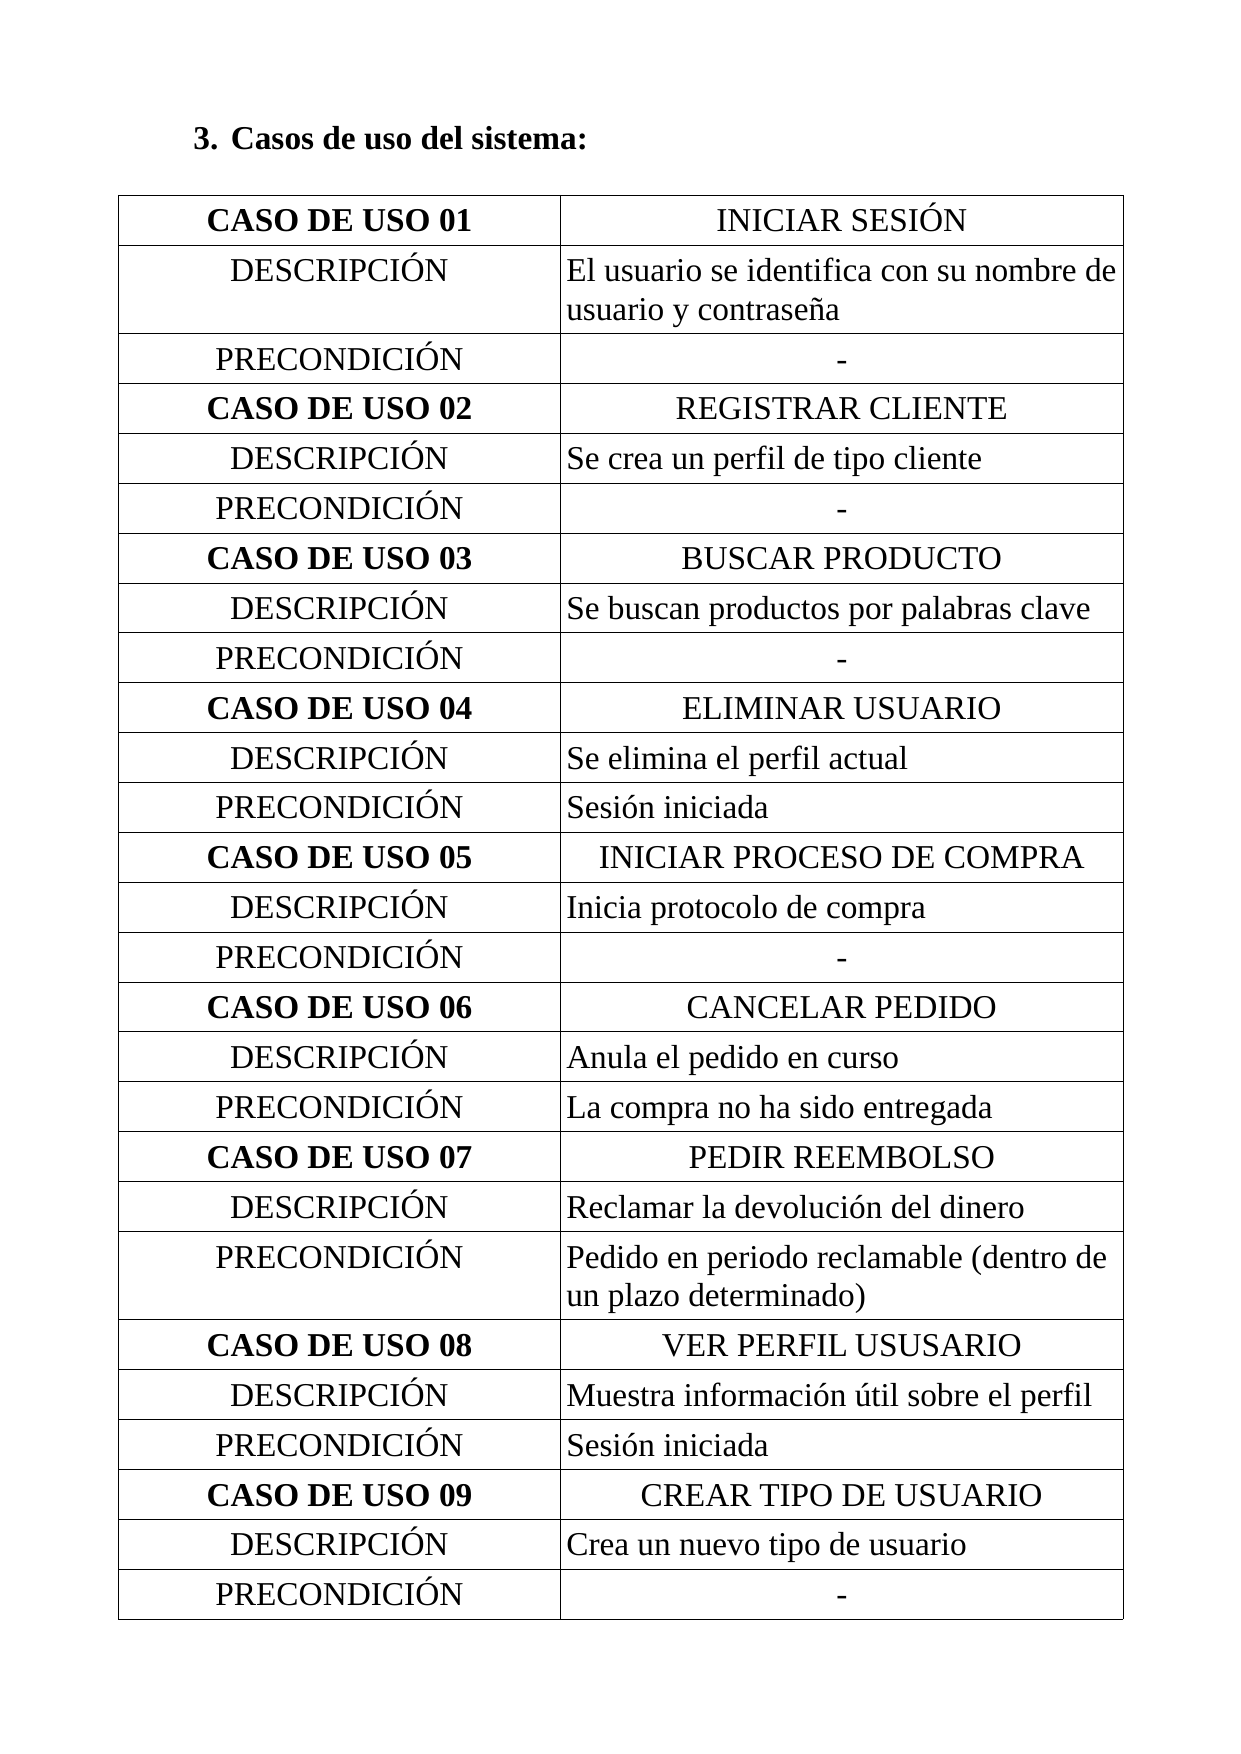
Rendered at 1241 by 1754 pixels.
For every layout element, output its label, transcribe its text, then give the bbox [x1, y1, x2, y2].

table_cell PRECONDICIÓN [119, 783, 560, 832]
table_cell Se crea un perfil de tipo cliente [561, 434, 1123, 483]
table_header CASO DE USO 01 [119, 196, 560, 245]
table_cell - [561, 334, 1123, 383]
table_cell DESCRIPCIÓN [119, 584, 560, 632]
table_cell VER PERFIL USUSARIO [561, 1320, 1123, 1369]
table_cell La compra no ha sido entregada [561, 1082, 1123, 1131]
table_cell - [561, 633, 1123, 682]
table_cell CASO DE USO 02 [119, 384, 560, 433]
table_cell PRECONDICIÓN [119, 1420, 560, 1469]
table_cell CASO DE USO 04 [119, 683, 560, 732]
table_cell BUSCAR PRODUCTO [561, 534, 1123, 582]
table_cell DESCRIPCIÓN [119, 1520, 560, 1569]
table_cell CASO DE USO 05 [119, 833, 560, 882]
table_cell ELIMINAR USUARIO [561, 683, 1123, 732]
table_cell PEDIR REEMBOLSO [561, 1132, 1123, 1181]
table_cell Pedido en periodo reclamable (dentro de un plazo determinado) [561, 1232, 1123, 1319]
table_cell DESCRIPCIÓN [119, 246, 560, 333]
table_cell DESCRIPCIÓN [119, 883, 560, 932]
table_cell DESCRIPCIÓN [119, 733, 560, 782]
table_cell PRECONDICIÓN [119, 633, 560, 682]
table_cell DESCRIPCIÓN [119, 434, 560, 483]
table_header INICIAR SESIÓN [561, 196, 1123, 245]
table_cell - [561, 484, 1123, 532]
table_cell Crea un nuevo tipo de usuario [561, 1520, 1123, 1569]
table_cell DESCRIPCIÓN [119, 1182, 560, 1231]
table_cell PRECONDICIÓN [119, 1570, 560, 1619]
table_cell DESCRIPCIÓN [119, 1370, 560, 1419]
table_cell PRECONDICIÓN [119, 334, 560, 383]
table_cell CREAR TIPO DE USUARIO [561, 1470, 1123, 1519]
table_cell CASO DE USO 03 [119, 534, 560, 582]
table_cell PRECONDICIÓN [119, 1082, 560, 1131]
table_cell Muestra información útil sobre el perfil [561, 1370, 1123, 1419]
table_cell DESCRIPCIÓN [119, 1032, 560, 1081]
table_cell - [561, 933, 1123, 982]
table_cell CASO DE USO 09 [119, 1470, 560, 1519]
table_cell CASO DE USO 08 [119, 1320, 560, 1369]
table_cell PRECONDICIÓN [119, 484, 560, 532]
table_cell CANCELAR PEDIDO [561, 983, 1123, 1031]
table_cell Sesión iniciada [561, 783, 1123, 832]
table_cell Se elimina el perfil actual [561, 733, 1123, 782]
table_cell CASO DE USO 06 [119, 983, 560, 1031]
list Casos de uso del sistema: [193, 118, 1122, 156]
table_cell Inicia protocolo de compra [561, 883, 1123, 932]
table_cell Sesión iniciada [561, 1420, 1123, 1469]
table_cell Reclamar la devolución del dinero [561, 1182, 1123, 1231]
table_cell Se buscan productos por palabras clave [561, 584, 1123, 632]
table_cell INICIAR PROCESO DE COMPRA [561, 833, 1123, 882]
table_cell Anula el pedido en curso [561, 1032, 1123, 1081]
table_cell El usuario se identifica con su nombre de usuario y contraseña [561, 246, 1123, 333]
table_cell REGISTRAR CLIENTE [561, 384, 1123, 433]
table_cell PRECONDICIÓN [119, 1232, 560, 1319]
table_cell PRECONDICIÓN [119, 933, 560, 982]
table_cell - [561, 1570, 1123, 1619]
table_cell CASO DE USO 07 [119, 1132, 560, 1181]
